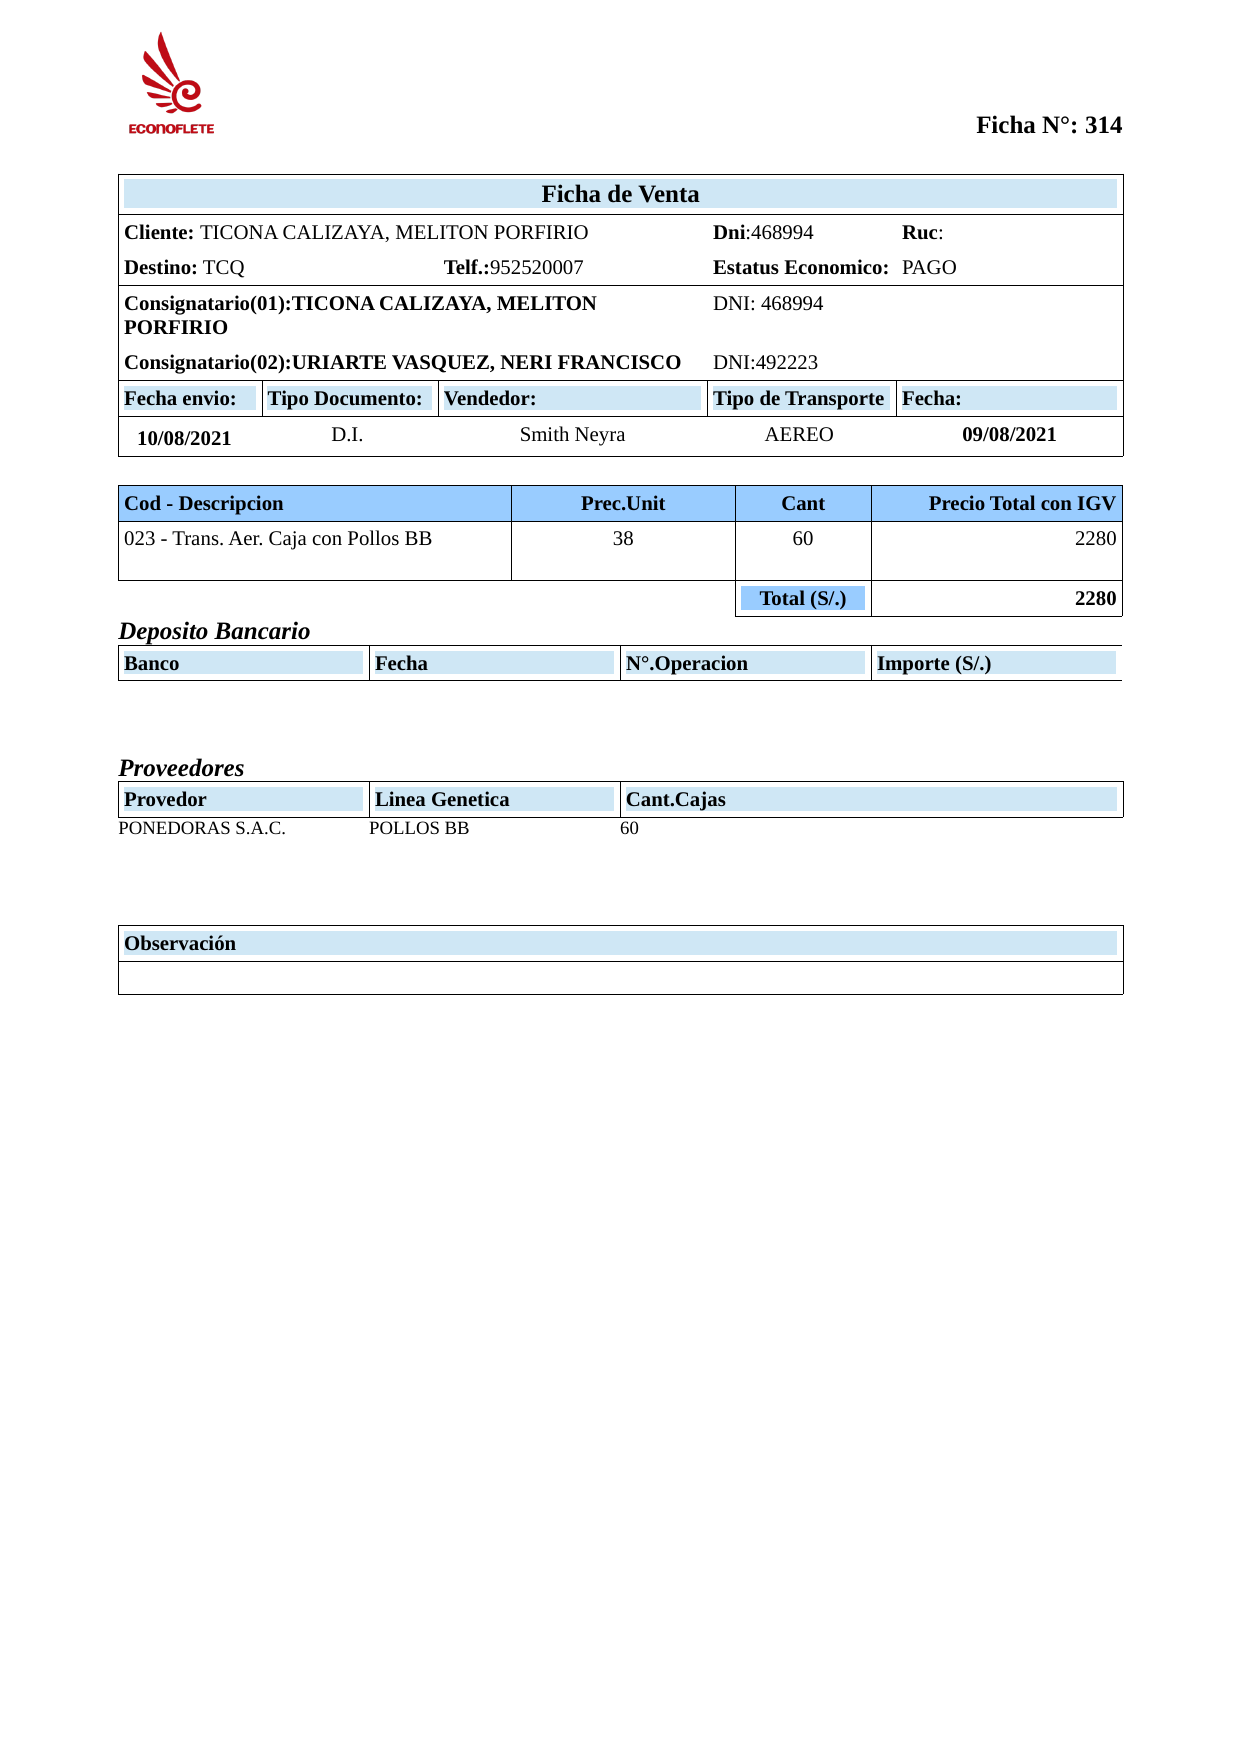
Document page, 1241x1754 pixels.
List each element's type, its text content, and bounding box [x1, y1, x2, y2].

table_cell [369, 882, 620, 903]
table_cell [369, 839, 620, 860]
table_cell [118, 903, 369, 925]
table_cell [620, 681, 871, 704]
table_header Cod - Descripcion [119, 486, 511, 521]
table_cell Tipo Documento: [263, 381, 438, 416]
table_cell 60 [736, 522, 871, 580]
table_cell [118, 860, 369, 882]
table_cell 09/08/2021 [896, 417, 1123, 456]
table_cell Estatus Economico: [707, 249, 896, 285]
table_cell [369, 705, 620, 728]
table_cell [369, 903, 620, 925]
table_cell [369, 729, 620, 753]
table_cell D.I. [262, 417, 438, 456]
table_cell PONEDORAS S.A.C. [118, 818, 369, 839]
table_cell Cliente: TICONA CALIZAYA, MELITON PORFIRIO [119, 215, 707, 249]
table_cell 10/08/2021 [119, 417, 262, 456]
table_cell [511, 581, 735, 616]
table_cell Fecha: [897, 381, 1123, 416]
table_header N°.Operacion [621, 646, 871, 680]
table_cell Consignatario(01):TICONA CALIZAYA, MELITON PORFIRIO [119, 286, 707, 344]
table_cell [871, 681, 1122, 704]
table_header Fecha [370, 646, 620, 680]
table_header Provedor [119, 782, 369, 817]
table_cell Consignatario(02):URIARTE VASQUEZ, NERI FRANCISCO [119, 345, 707, 380]
table_cell 2280 [872, 581, 1122, 616]
table_cell [118, 681, 369, 704]
table_cell Tipo de Transporte [708, 381, 896, 416]
table_cell Destino: TCQ [119, 249, 438, 285]
table_cell POLLOS BB [369, 818, 620, 839]
table_header Observación [119, 926, 1123, 961]
table_cell [118, 581, 511, 616]
table_cell [620, 903, 1123, 925]
table_cell DNI:492223 [707, 345, 1123, 380]
table_cell Total (S/.) [736, 581, 871, 616]
table_cell Vendedor: [439, 381, 707, 416]
table_cell Smith Neyra [438, 417, 707, 456]
table_cell Telf.:952520007 [438, 249, 707, 285]
table_cell [369, 860, 620, 882]
table_cell [620, 860, 1123, 882]
table_cell AEREO [707, 417, 896, 456]
text Proveedores [118, 753, 1122, 781]
table_header Cant.Cajas [621, 782, 1123, 817]
table_header Prec.Unit [512, 486, 735, 521]
table_cell [118, 839, 369, 860]
table_header Banco [119, 646, 369, 680]
table_cell [119, 962, 1123, 994]
table_cell [620, 729, 871, 753]
table_header Cant [736, 486, 871, 521]
table_cell [118, 882, 369, 903]
table_cell Dni:468994 [707, 215, 896, 249]
table_cell 2280 [872, 522, 1122, 580]
table_cell 38 [512, 522, 735, 580]
table_cell [620, 839, 1123, 860]
table_cell [620, 705, 871, 728]
table_cell DNI: 468994 [707, 286, 1123, 344]
table_cell [871, 729, 1122, 753]
table_cell [118, 705, 369, 728]
picture [118, 31, 225, 134]
text Deposito Bancario [118, 616, 1122, 645]
table_cell PAGO [896, 249, 1123, 285]
table_cell [871, 705, 1122, 728]
table_cell 60 [620, 818, 1123, 839]
table_header Linea Genetica [370, 782, 620, 817]
table_cell Fecha envio: [119, 381, 262, 416]
table_cell [118, 729, 369, 753]
table_cell Ruc: [896, 215, 1123, 249]
table_cell [620, 882, 1123, 903]
table_header Ficha de Venta [119, 175, 1123, 214]
table_cell [369, 681, 620, 704]
table_header Importe (S/.) [872, 646, 1122, 680]
table_cell 023 - Trans. Aer. Caja con Pollos BB [119, 522, 511, 580]
table_header Precio Total con IGV [872, 486, 1122, 521]
